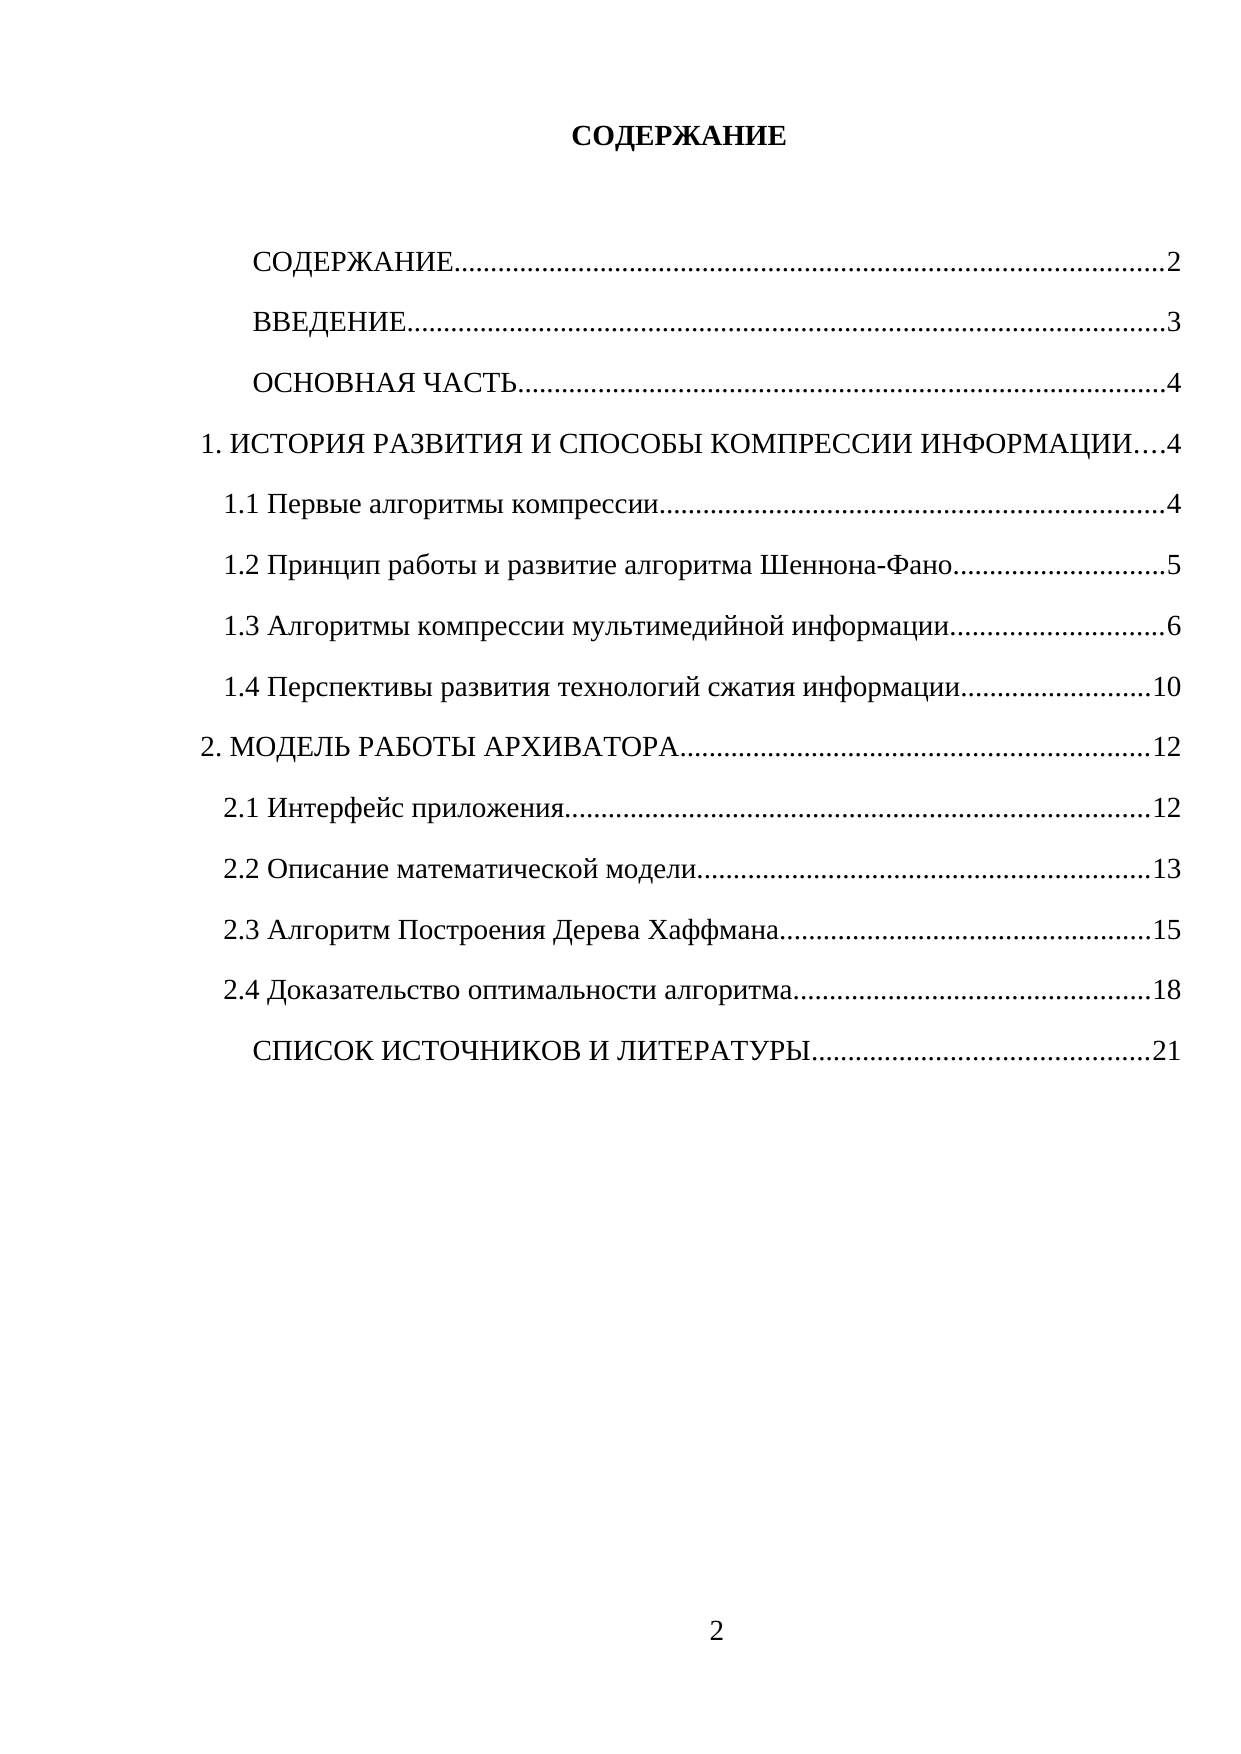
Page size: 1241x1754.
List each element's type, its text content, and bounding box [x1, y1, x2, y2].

text 2. МОДЕЛЬ РАБОТЫ АРХИВАТОРА 12 [200, 729, 1181, 763]
text ОСНОВНАЯ ЧАСТЬ 4 [177, 365, 1181, 399]
text 2.3 Алгоритм Построения Дерева Хаффмана 15 [223, 912, 1181, 945]
subtitle СОДЕРЖАНИЕ [177, 118, 1181, 152]
text 1.2 Принцип работы и развитие алгоритма Шеннона-Фано 5 [223, 547, 1181, 581]
text 2.2 Описание математической модели 13 [223, 851, 1181, 884]
text ВВЕДЕНИЕ 3 [177, 304, 1181, 338]
text 2.1 Интерфейс приложения 12 [223, 790, 1181, 824]
text 1.4 Перспективы развития технологий сжатия информации 10 [223, 669, 1181, 702]
text 1.1 Первые алгоритмы компрессии 4 [223, 487, 1181, 520]
text 1.3 Алгоритмы компрессии мультимедийной информации 6 [223, 608, 1181, 642]
text СОДЕРЖАНИЕ 2 [177, 244, 1181, 277]
text 1. ИСТОРИЯ РАЗВИТИЯ И СПОСОБЫ КОМПРЕССИИ ИНФОРМАЦИИ 4 [200, 426, 1181, 459]
text 2.4 Доказательство оптимальности алгоритма 18 [223, 972, 1181, 1006]
text СПИСОК ИСТОЧНИКОВ И ЛИТЕРАТУРЫ 21 [177, 1033, 1181, 1067]
